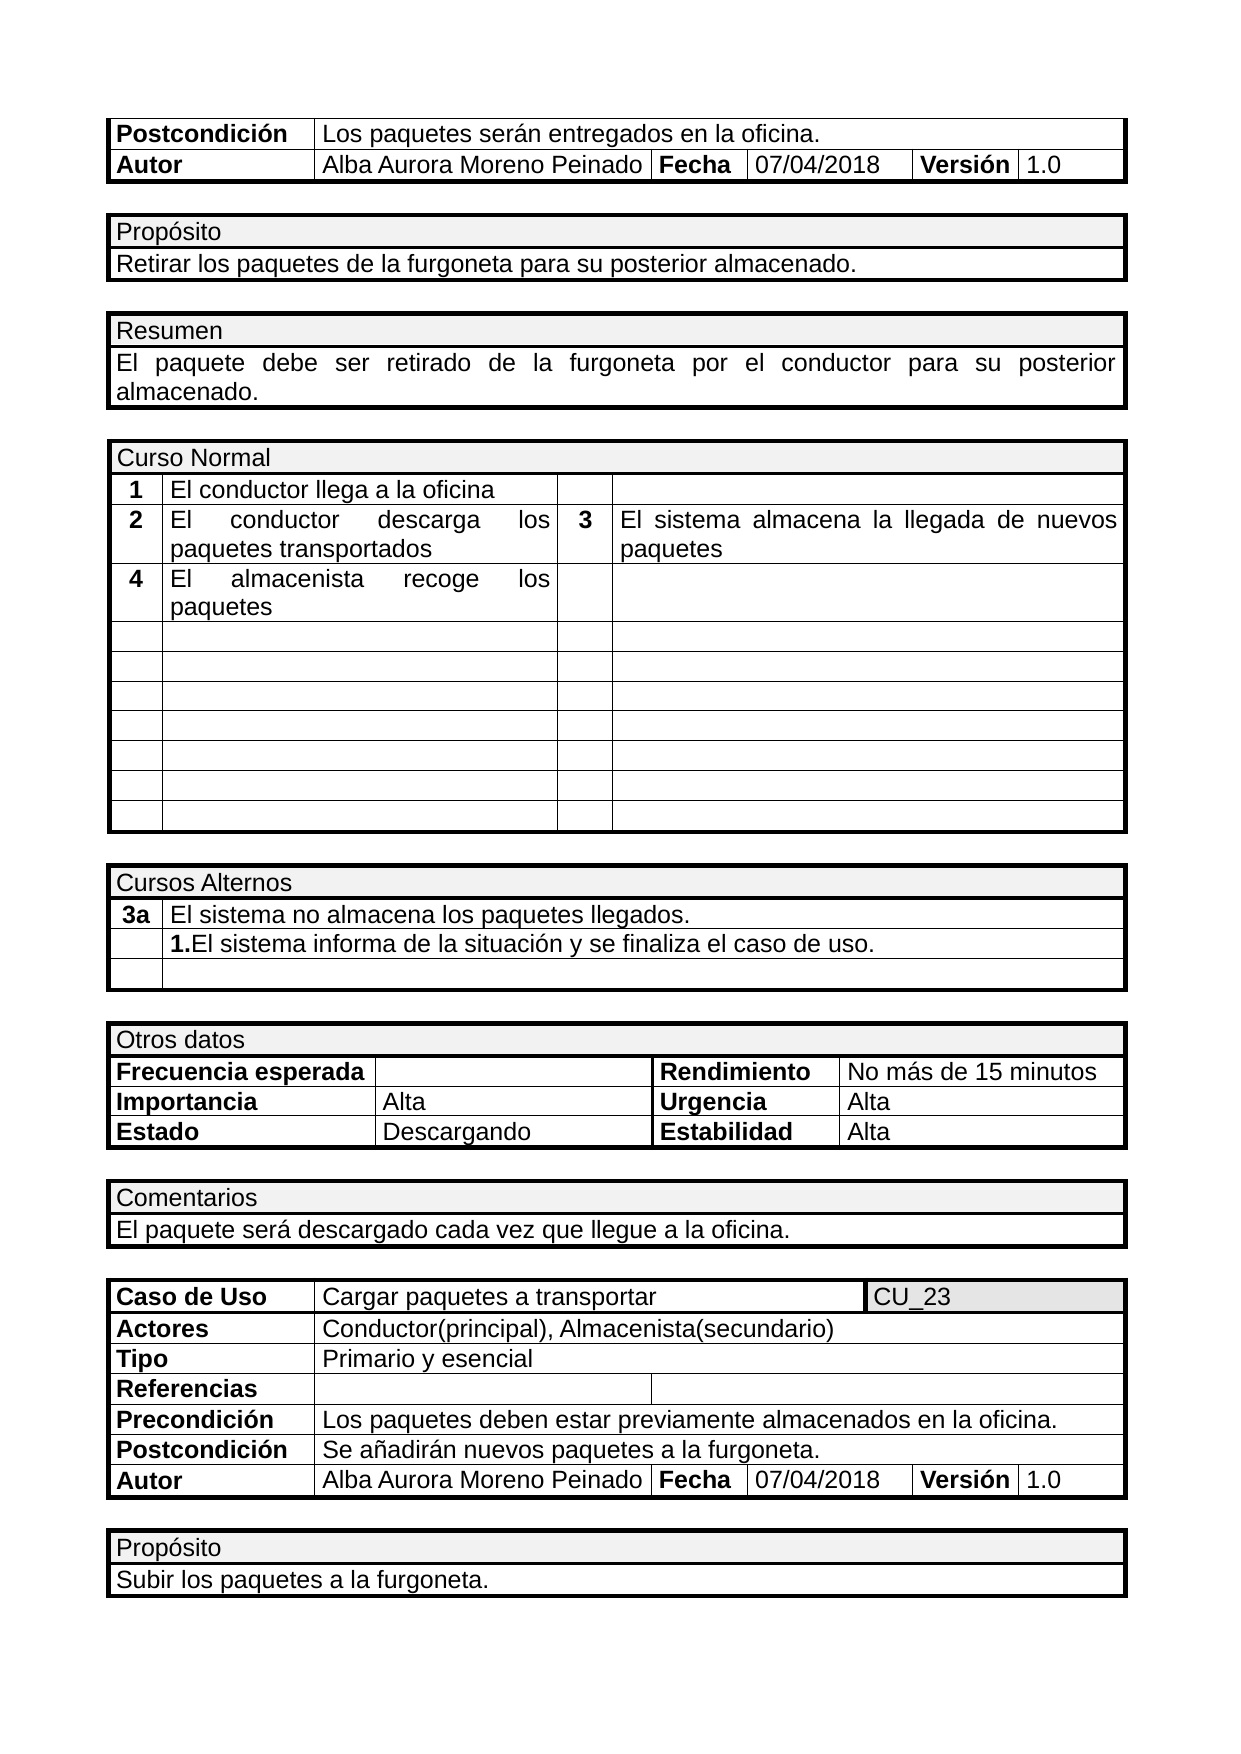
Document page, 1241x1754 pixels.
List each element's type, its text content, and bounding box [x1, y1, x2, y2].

table_cell 1 [112, 475, 162, 504]
table_cell Alba Aurora Moreno Peinado [315, 1465, 651, 1495]
table_cell Fecha [652, 1465, 747, 1495]
table_cell [112, 741, 162, 770]
table_cell Descargando [376, 1116, 651, 1145]
table_cell [558, 741, 612, 770]
table_cell Retirar los paquetes de la furgoneta para su posterior almacenado. [111, 249, 1123, 278]
table_cell Importancia [111, 1087, 375, 1115]
table_cell [163, 622, 557, 651]
table_cell El sistema almacena la llegada de nuevos paquetes [613, 505, 1123, 562]
table_header Resumen [111, 316, 1123, 344]
table_cell [558, 622, 612, 651]
table_header Comentarios [111, 1183, 1123, 1212]
table_cell 2 [112, 505, 162, 562]
table_header Cursos Alternos [111, 868, 1123, 896]
table_cell El almacenista recoge los paquetes [163, 564, 557, 621]
table_cell Frecuencia esperada [111, 1058, 375, 1086]
table_cell Precondición [111, 1405, 314, 1434]
table_cell 1.0 [1019, 1465, 1123, 1495]
table_cell [613, 622, 1123, 651]
table_cell 07/04/2018 [748, 150, 912, 179]
table_header Cargar paquetes a transportar [315, 1282, 863, 1311]
table_cell [163, 959, 1123, 987]
table_cell [613, 475, 1123, 504]
table_header Propósito [111, 217, 1123, 246]
table_cell Alba Aurora Moreno Peinado [315, 150, 651, 179]
table_cell [558, 771, 612, 800]
table_cell Postcondición [111, 119, 314, 148]
table_cell Estado [111, 1116, 375, 1145]
table_header CU_23 [868, 1282, 1123, 1311]
table_cell Actores [111, 1314, 314, 1343]
table_cell Urgencia [654, 1087, 839, 1115]
table_cell [112, 622, 162, 651]
table_header Propósito [111, 1533, 1123, 1562]
table_cell El conductor descarga los paquetes transportados [163, 505, 557, 562]
table_cell [613, 711, 1123, 740]
table_cell [112, 771, 162, 800]
table_header Curso Normal [112, 443, 1123, 472]
table_cell Los paquetes serán entregados en la oficina. [315, 119, 1123, 148]
table_cell Rendimiento [654, 1058, 839, 1086]
table_cell El conductor llega a la oficina [163, 475, 557, 504]
table_cell El paquete debe ser retirado de la furgoneta por el conductor para su posterior almacenado. [111, 348, 1123, 405]
table_cell [558, 475, 612, 504]
table_cell [163, 682, 557, 710]
table_cell Versión [913, 150, 1018, 179]
table_cell 1.0 [1019, 150, 1123, 179]
table_cell [111, 959, 162, 987]
table_cell Conductor(principal), Almacenista(secundario) [315, 1314, 1123, 1343]
table_cell 1.El sistema informa de la situación y se finaliza el caso de uso. [163, 929, 1123, 958]
table_cell 07/04/2018 [748, 1465, 912, 1495]
table_cell Alta [840, 1087, 1123, 1115]
table_cell [558, 711, 612, 740]
table_cell [163, 801, 557, 829]
table_cell Primario y esencial [315, 1344, 1123, 1373]
table_cell [315, 1374, 651, 1403]
table_cell 4 [112, 564, 162, 621]
table_cell [613, 741, 1123, 770]
table_cell Estabilidad [654, 1116, 839, 1145]
table_cell Fecha [652, 150, 747, 179]
table_cell El paquete será descargado cada vez que llegue a la oficina. [111, 1215, 1123, 1244]
table_cell [613, 652, 1123, 681]
table_cell [613, 771, 1123, 800]
table_header Caso de Uso [111, 1282, 314, 1311]
table_cell Tipo [111, 1344, 314, 1373]
table_cell Autor [111, 150, 314, 179]
table_cell [163, 771, 557, 800]
table_cell [558, 682, 612, 710]
table_cell [112, 682, 162, 710]
table_cell [376, 1058, 651, 1086]
table_cell 3a [111, 900, 162, 928]
table_cell [613, 682, 1123, 710]
table_cell [112, 801, 162, 829]
table_cell [163, 652, 557, 681]
table_cell [112, 711, 162, 740]
table_cell [111, 929, 162, 958]
table_cell Subir los paquetes a la furgoneta. [111, 1565, 1123, 1593]
table_cell [558, 801, 612, 829]
table_cell Versión [913, 1465, 1018, 1495]
table_cell El sistema no almacena los paquetes llegados. [163, 900, 1123, 928]
table_cell [558, 564, 612, 621]
table_cell Alta [376, 1087, 651, 1115]
table_cell Los paquetes deben estar previamente almacenados en la oficina. [315, 1405, 1123, 1434]
table_cell [652, 1374, 1123, 1403]
table_cell Se añadirán nuevos paquetes a la furgoneta. [315, 1435, 1123, 1464]
table_cell Alta [840, 1116, 1123, 1145]
table_header Otros datos [111, 1026, 1123, 1054]
table_cell 3 [558, 505, 612, 562]
table_cell Postcondición [111, 1435, 314, 1464]
table_cell [613, 564, 1123, 621]
table_cell Autor [111, 1465, 314, 1495]
table_cell [163, 711, 557, 740]
table_cell [558, 652, 612, 681]
table_cell [613, 801, 1123, 829]
table_cell [112, 652, 162, 681]
table_cell No más de 15 minutos [840, 1058, 1123, 1086]
table_cell Referencias [111, 1374, 314, 1403]
table_cell [163, 741, 557, 770]
